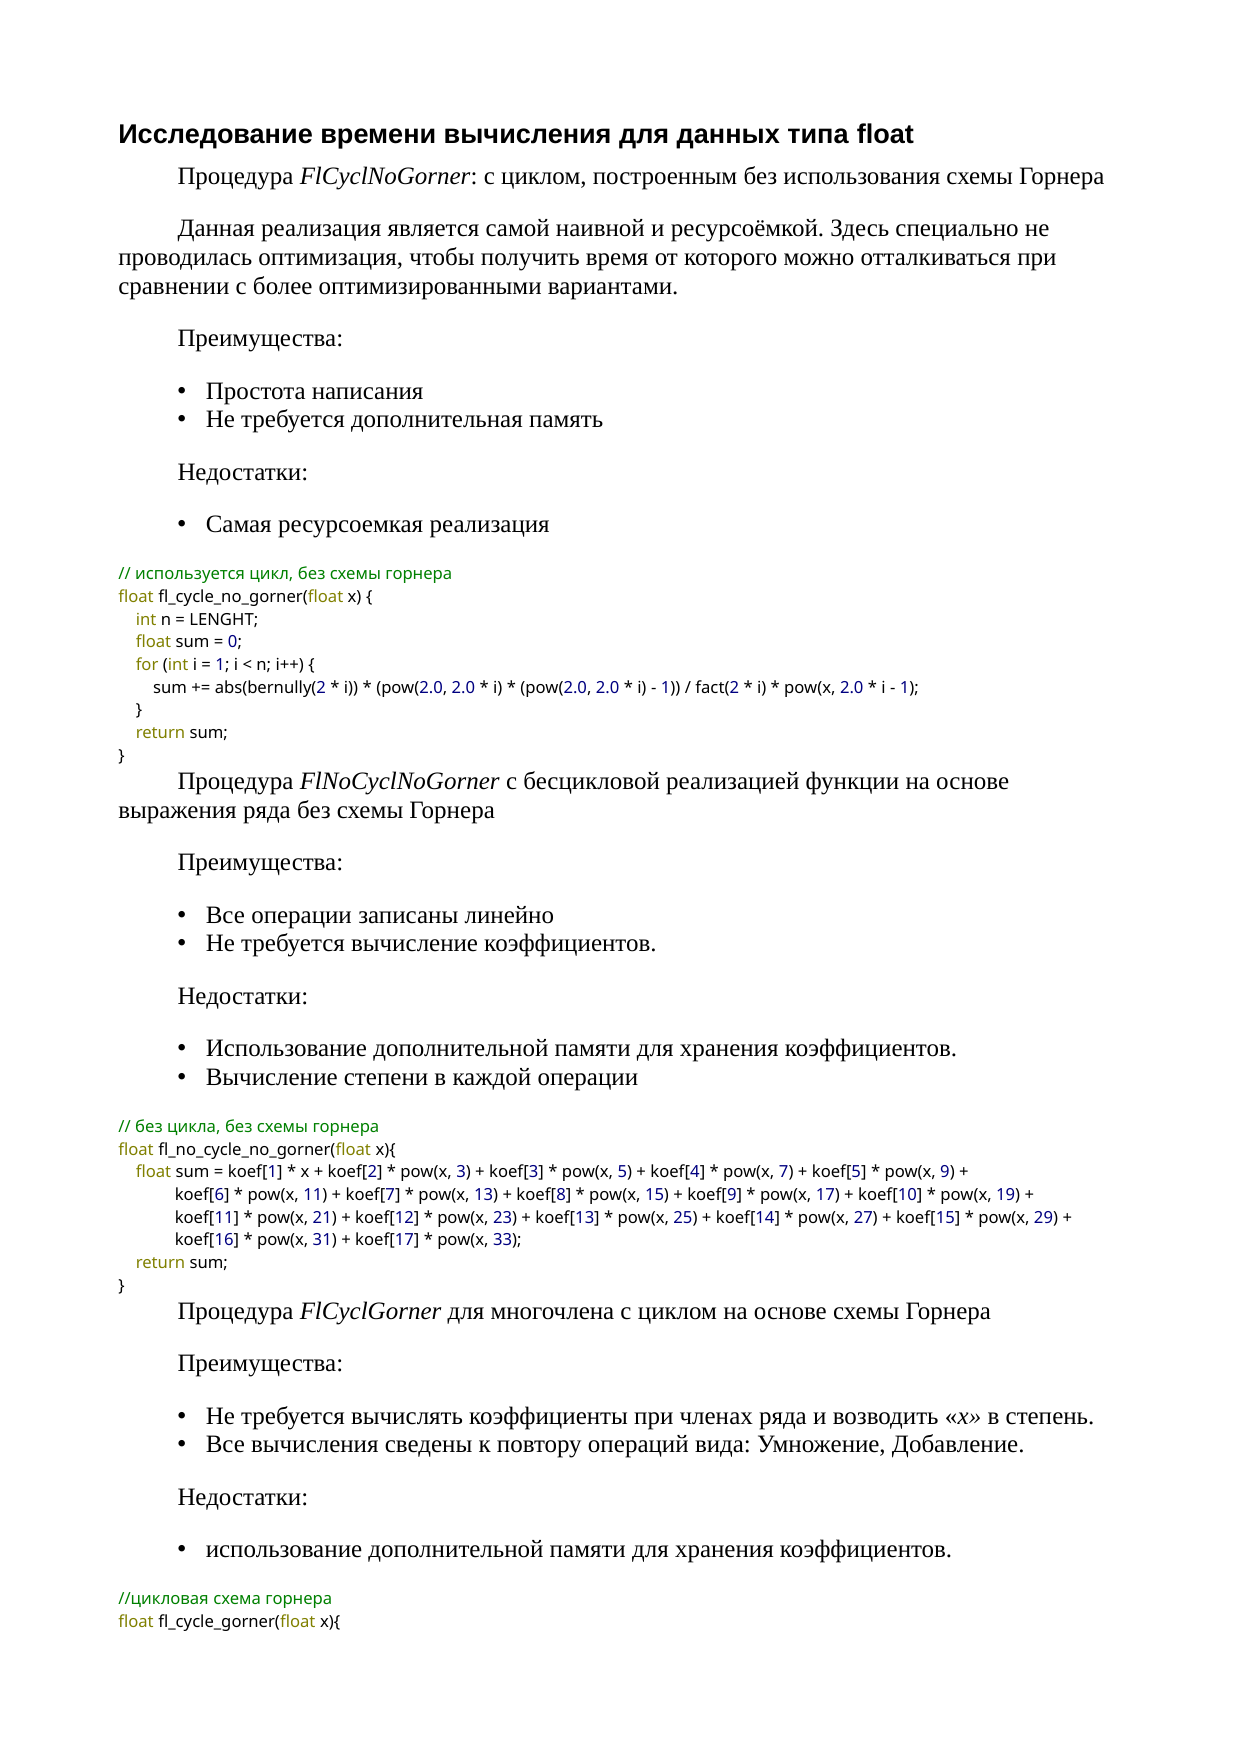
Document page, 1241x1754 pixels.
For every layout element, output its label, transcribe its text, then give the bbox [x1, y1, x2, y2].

list Не требуется вычисление коэффициентов. [177, 928, 1122, 957]
list Не требуется вычислять коэффициенты при членах ряда и возводить «х» в степень. [177, 1401, 1122, 1429]
text Преимущества: [118, 847, 1122, 876]
text float sum = 0; [118, 630, 1122, 653]
text Недостатки: [118, 1482, 1122, 1511]
text Недостатки: [118, 981, 1122, 1009]
list Самая ресурсоемкая реализация [177, 509, 1122, 538]
text float fl_cycle_gorner(float x){ [118, 1609, 1122, 1632]
text Преимущества: [118, 1348, 1122, 1377]
text // без цикла, без схемы горнера [118, 1114, 1122, 1137]
text // используется цикл, без схемы горнера [118, 562, 1122, 584]
text koef[6] * pow(x, 11) + koef[7] * pow(x, 13) + koef[8] * pow(x, 15) + koef[9] * pow(x, 17) + koef[10] * pow(x, 19) + [118, 1182, 1122, 1205]
text Процедура FlNoCyclNoGorner с бесцикловой реализацией функции на основе выражения ряда без схемы Горнера [118, 766, 1122, 824]
text float fl_no_cycle_no_gorner(float x){ [118, 1137, 1122, 1160]
text } [118, 743, 1122, 766]
text Процедура FlCyclNoGorner: с циклом, построенным без использования схемы Горнера [118, 161, 1122, 190]
text float sum = koef[1] * x + koef[2] * pow(x, 3) + koef[3] * pow(x, 5) + koef[4] * pow(x, 7) + koef[5] * pow(x, 9) + [118, 1160, 1122, 1182]
text } [118, 698, 1122, 721]
list использование дополнительной памяти для хранения коэффициентов. [177, 1534, 1122, 1563]
text Исследование времени вычисления для данных типа float [118, 118, 1122, 149]
list Простота написания [177, 376, 1122, 404]
text Преимущества: [118, 323, 1122, 352]
text koef[11] * pow(x, 21) + koef[12] * pow(x, 23) + koef[13] * pow(x, 25) + koef[14] * pow(x, 27) + koef[15] * pow(x, 29) + [118, 1205, 1122, 1228]
text float fl_cycle_no_gorner(float x) { [118, 584, 1122, 607]
text sum += abs(bernully(2 * i)) * (pow(2.0, 2.0 * i) * (pow(2.0, 2.0 * i) - 1)) / fact(2 * i) * pow(x, 2.0 * i - 1); [118, 675, 1122, 698]
list Использование дополнительной памяти для хранения коэффициентов. [177, 1033, 1122, 1062]
list Не требуется дополнительная память [177, 404, 1122, 433]
text Данная реализация является самой наивной и ресурсоёмкой. Здесь специально не проводилась оптимизация, чтобы получить время от которого можно отталкиваться при сравнении с более оптимизированными вариантами. [118, 213, 1122, 300]
list Вычисление степени в каждой операции [177, 1062, 1122, 1091]
text int n = LENGHT; [118, 607, 1122, 630]
text koef[16] * pow(x, 31) + koef[17] * pow(x, 33); [118, 1228, 1122, 1251]
text } [118, 1273, 1122, 1296]
list Все вычисления сведены к повтору операций вида: Умножение, Добавление. [177, 1429, 1122, 1458]
text Недостатки: [118, 457, 1122, 486]
text Процедура FlCyclGorner для многочлена с циклом на основе схемы Горнера [118, 1296, 1122, 1325]
text return sum; [118, 721, 1122, 743]
text //цикловая схема горнера [118, 1587, 1122, 1609]
text for (int i = 1; i < n; i++) { [118, 653, 1122, 675]
list Все операции записаны линейно [177, 900, 1122, 928]
text return sum; [118, 1251, 1122, 1273]
